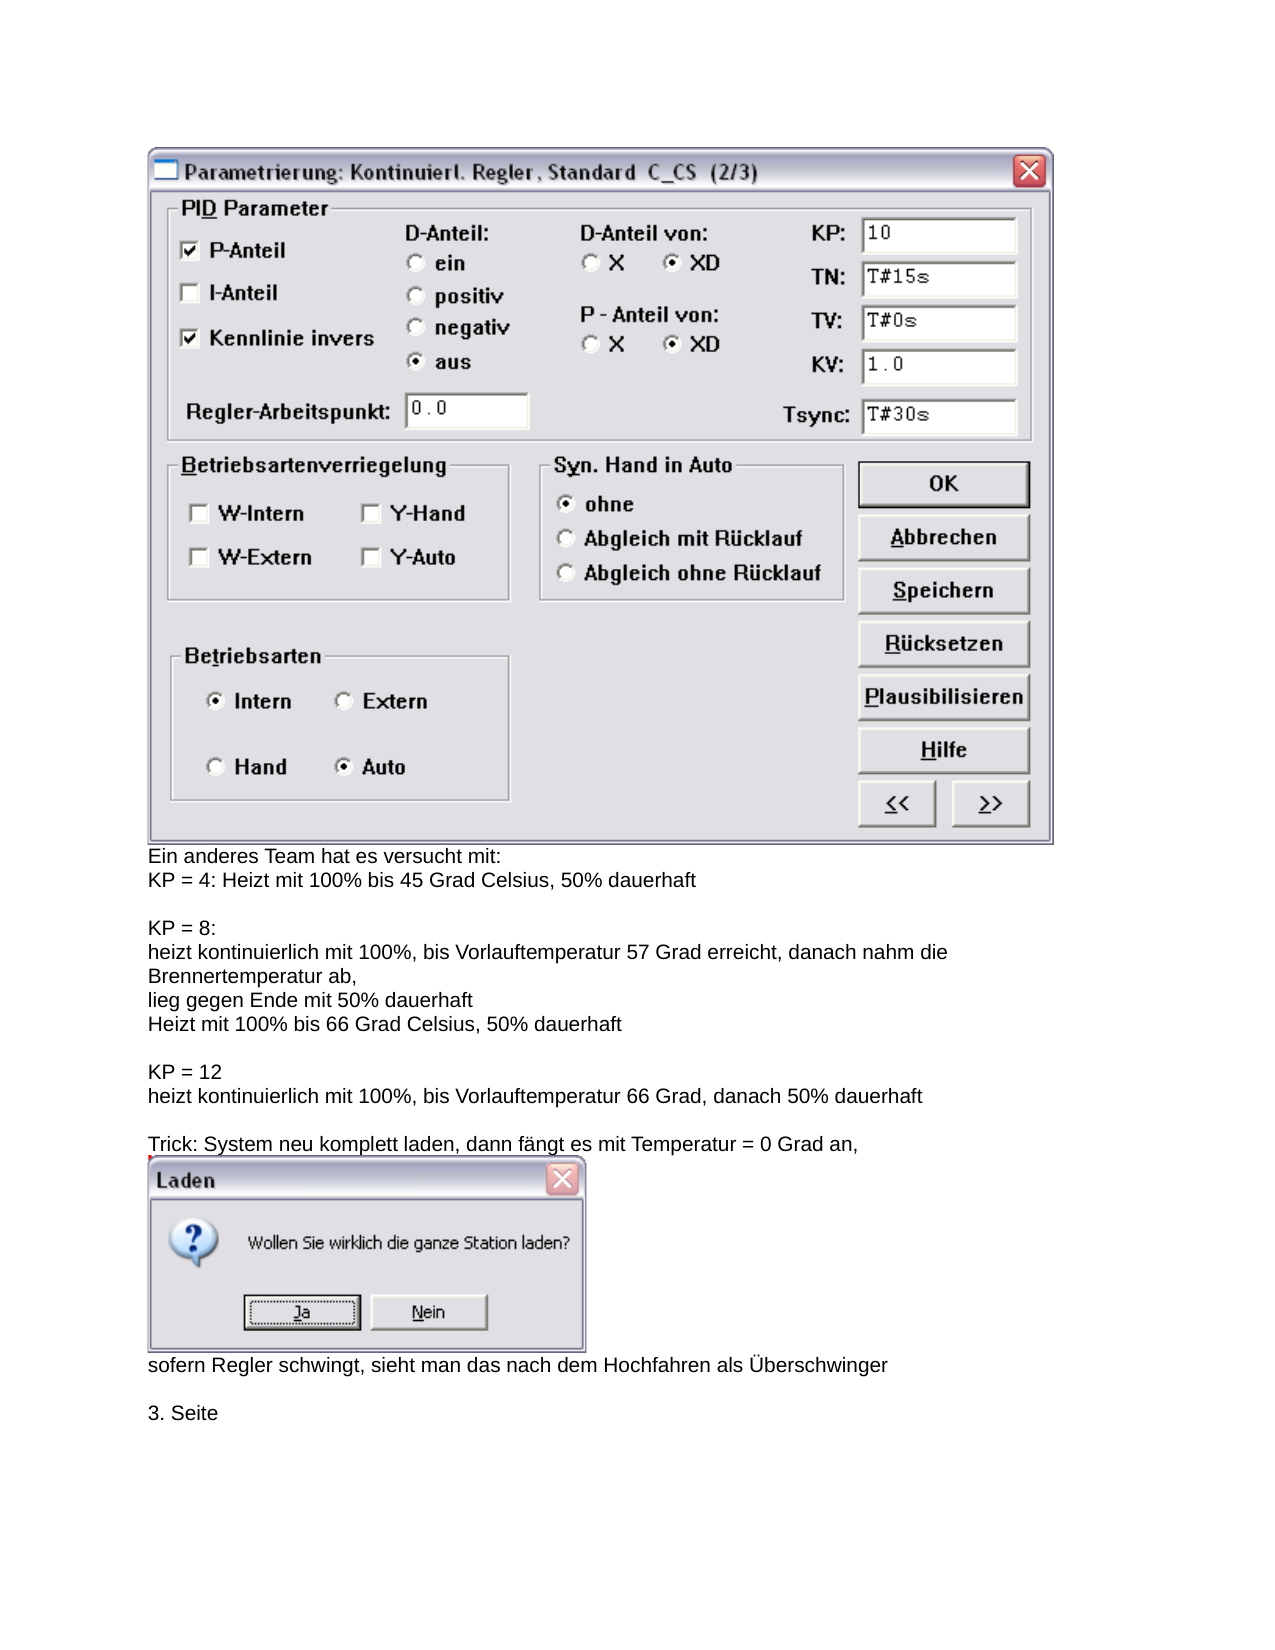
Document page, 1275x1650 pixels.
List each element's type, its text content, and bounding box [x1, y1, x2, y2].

text heizt kontinuierlich mit 100%, bis Vorlauftemperatur 57 Grad erreicht, danach nahm die Brennertemperatur ab, [148, 940, 1127, 988]
text KP = 8: [148, 916, 1127, 940]
text Trick: System neu komplett laden, dann fängt es mit Temperatur = 0 Grad an, [148, 1132, 1127, 1156]
text sofern Regler schwingt, sieht man das nach dem Hochfahren als Überschwinger [148, 1353, 1127, 1377]
picture [147, 147, 1054, 845]
text Heizt mit 100% bis 66 Grad Celsius, 50% dauerhaft [148, 1012, 1127, 1036]
text heizt kontinuierlich mit 100%, bis Vorlauftemperatur 66 Grad, danach 50% dauerhaft [148, 1084, 1127, 1108]
text KP = 4: Heizt mit 100% bis 45 Grad Celsius, 50% dauerhaft [148, 868, 1127, 892]
text KP = 12 [148, 1060, 1127, 1084]
text lieg gegen Ende mit 50% dauerhaft [148, 988, 1127, 1012]
text Ein anderes Team hat es versucht mit: [148, 844, 1127, 868]
picture [147, 1155, 587, 1353]
text 3. Seite [148, 1401, 1127, 1424]
